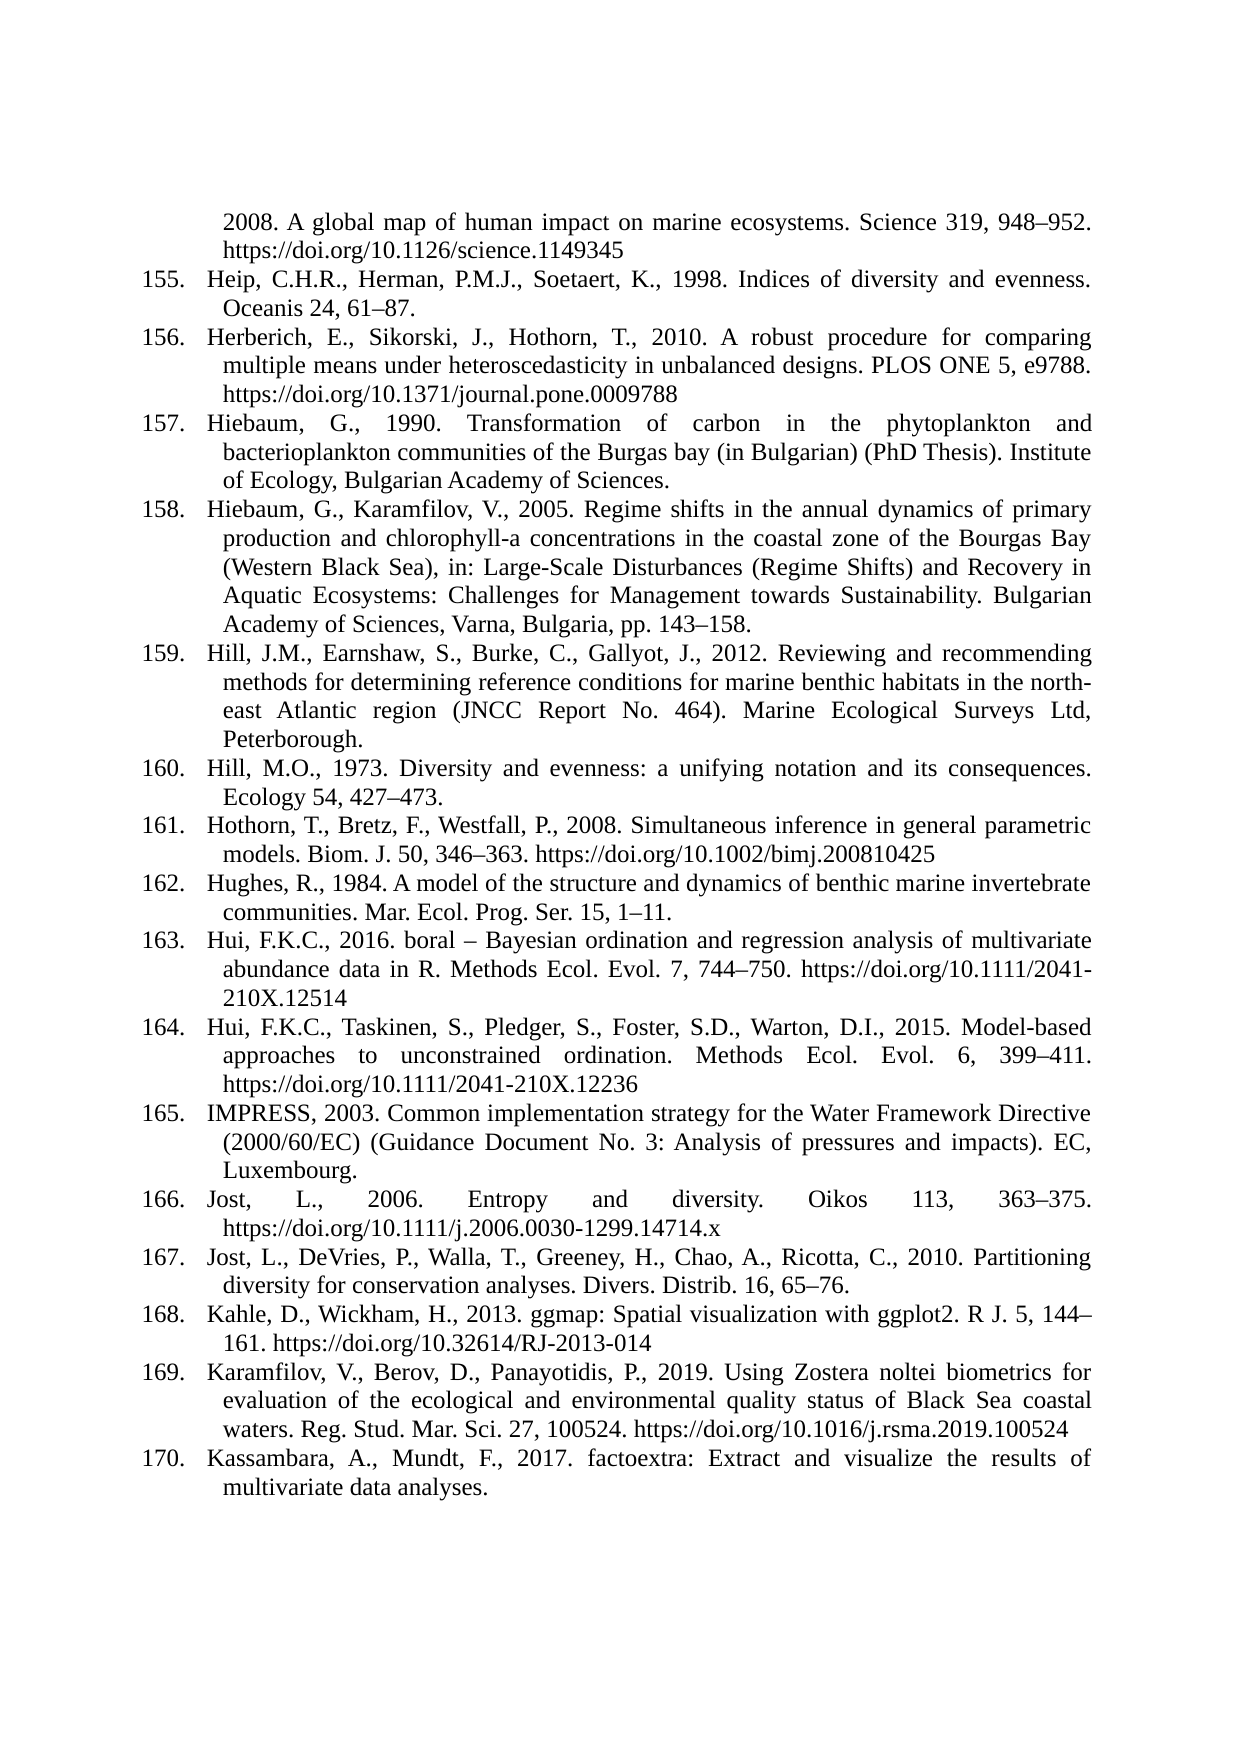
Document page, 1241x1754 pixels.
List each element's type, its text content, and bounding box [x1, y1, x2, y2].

list Kassambara, A., Mundt, F., 2017. factoextra: Extract and visualize the results of multivariate data analyses. [185, 1443, 1093, 1500]
list Heip, C.H.R., Herman, P.M.J., Soetaert, K., 1998. Indices of diversity and evenness. Oceanis 24, 61–87. [185, 264, 1093, 322]
list Hughes, R., 1984. A model of the structure and dynamics of benthic marine invertebrate communities. Mar. Ecol. Prog. Ser. 15, 1–11. [185, 868, 1093, 925]
list Hill, M.O., 1973. Diversity and evenness: a unifying notation and its consequences. Ecology 54, 427–473. [185, 753, 1093, 810]
list Hill, J.M., Earnshaw, S., Burke, C., Gallyot, J., 2012. Reviewing and recommending methods for determining reference conditions for marine benthic habitats in the north-east Atlantic region (JNCC Report No. 464). Marine Ecological Surveys Ltd, Peterborough. [185, 638, 1093, 753]
list Hothorn, T., Bretz, F., Westfall, P., 2008. Simultaneous inference in general parametric models. Biom. J. 50, 346–363. https://doi.org/10.1002/bimj.200810425 [185, 810, 1093, 868]
list Jost, L., 2006. Entropy and diversity. Oikos 113, 363–375. https://doi.org/10.1111/j.2006.0030-1299.14714.x [185, 1184, 1093, 1242]
list Hui, F.K.C., Taskinen, S., Pledger, S., Foster, S.D., Warton, D.I., 2015. Model-based approaches to unconstrained ordination. Methods Ecol. Evol. 6, 399–411. https://doi.org/10.1111/2041-210X.12236 [185, 1012, 1093, 1098]
list IMPRESS, 2003. Common implementation strategy for the Water Framework Directive (2000/60/EC) (Guidance Document No. 3: Analysis of pressures and impacts). EC, Luxembourg. [185, 1098, 1093, 1184]
list Kahle, D., Wickham, H., 2013. ggmap: Spatial visualization with ggplot2. R J. 5, 144–161. https://doi.org/10.32614/RJ-2013-014 [185, 1299, 1093, 1357]
list Hui, F.K.C., 2016. boral – Bayesian ordination and regression analysis of multivariate abundance data in R. Methods Ecol. Evol. 7, 744–750. https://doi.org/10.1111/2041-210X.12514 [185, 925, 1093, 1012]
list Jost, L., DeVries, P., Walla, T., Greeney, H., Chao, A., Ricotta, C., 2010. Partitioning diversity for conservation analyses. Divers. Distrib. 16, 65–76. [185, 1242, 1093, 1299]
list Herberich, E., Sikorski, J., Hothorn, T., 2010. A robust procedure for comparing multiple means under heteroscedasticity in unbalanced designs. PLOS ONE 5, e9788. https://doi.org/10.1371/journal.pone.0009788 [185, 322, 1093, 408]
list Hiebaum, G., 1990. Transformation of carbon in the phytoplankton and bacterioplankton communities of the Burgas bay (in Bulgarian) (PhD Thesis). Institute of Ecology, Bulgarian Academy of Sciences. [185, 408, 1093, 494]
list Karamfilov, V., Berov, D., Panayotidis, P., 2019. Using Zostera noltei biometrics for evaluation of the ecological and environmental quality status of Black Sea coastal waters. Reg. Stud. Mar. Sci. 27, 100524. https://doi.org/10.1016/j.rsma.2019.100524 [185, 1357, 1093, 1443]
list Hiebaum, G., Karamfilov, V., 2005. Regime shifts in the annual dynamics of primary production and chlorophyll-a concentrations in the coastal zone of the Bourgas Bay (Western Black Sea), in: Large-Scale Disturbances (Regime Shifts) and Recovery in Aquatic Ecosystems: Challenges for Management towards Sustainability. Bulgarian Academy of Sciences, Varna, Bulgaria, pp. 143–158. [185, 494, 1093, 638]
list 2008. A global map of human impact on marine ecosystems. Science 319, 948–952. https://doi.org/10.1126/science.1149345 [185, 207, 1093, 264]
